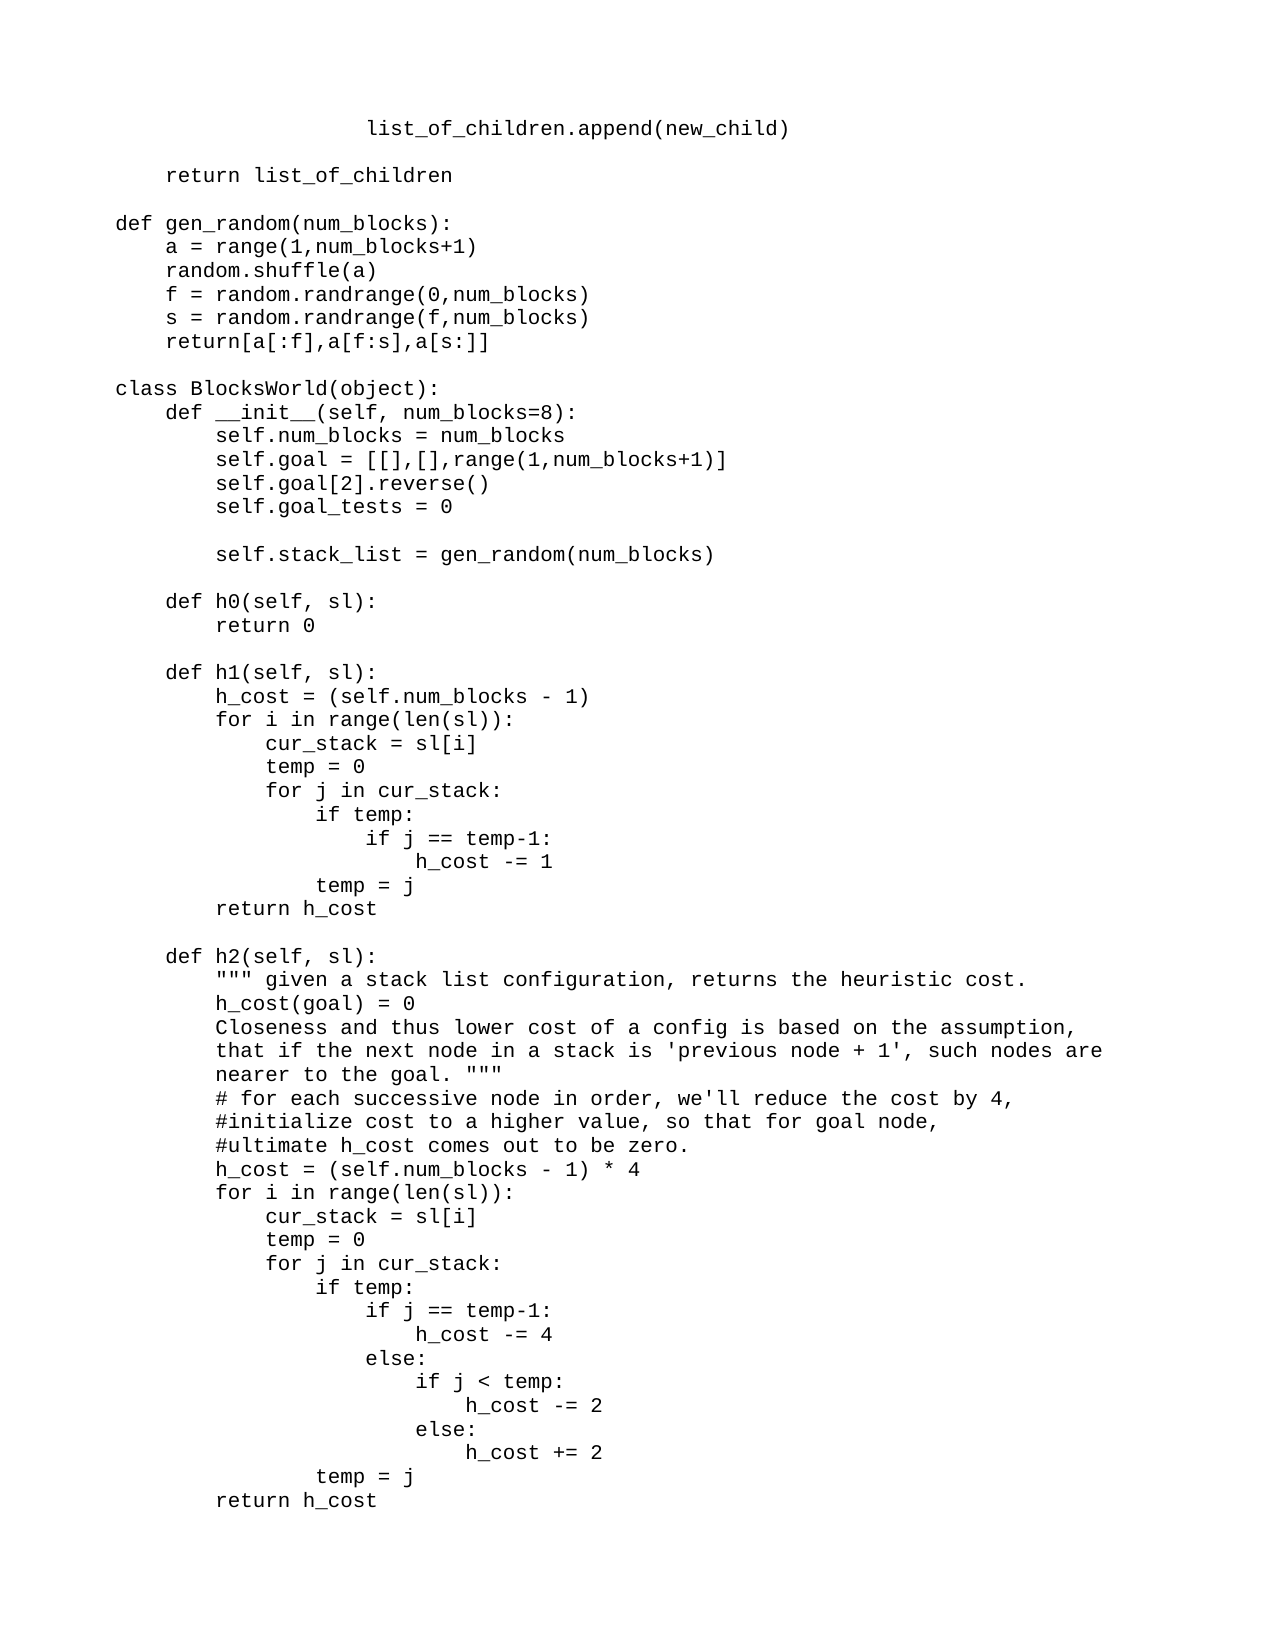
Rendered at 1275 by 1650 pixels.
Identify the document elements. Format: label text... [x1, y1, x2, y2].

text def gen_random(num_blocks): [115, 213, 1160, 236]
text self.goal[2].reverse() [115, 473, 1160, 496]
text return list_of_children [115, 165, 1160, 189]
text else: [115, 1348, 1160, 1371]
text nearer to the goal. """ [115, 1064, 1160, 1088]
text temp = 0 [115, 757, 1160, 780]
text for i in range(len(sl)): [115, 709, 1160, 733]
text def h2(self, sl): [115, 946, 1160, 969]
text if j < temp: [115, 1371, 1160, 1395]
text cur_stack = sl[i] [115, 733, 1160, 757]
text return h_cost [115, 1489, 1160, 1513]
text list_of_children.append(new_child) [115, 118, 1160, 142]
text f = random.randrange(0,num_blocks) [115, 284, 1160, 307]
text def __init__(self, num_blocks=8): [115, 402, 1160, 426]
text self.goal = [[],[],range(1,num_blocks+1)] [115, 449, 1160, 473]
text def h0(self, sl): [115, 591, 1160, 615]
text if j == temp-1: [115, 827, 1160, 851]
text a = range(1,num_blocks+1) [115, 236, 1160, 260]
text temp = j [115, 875, 1160, 898]
text h_cost -= 4 [115, 1324, 1160, 1348]
text if temp: [115, 1277, 1160, 1300]
text temp = j [115, 1466, 1160, 1489]
text s = random.randrange(f,num_blocks) [115, 307, 1160, 331]
text class BlocksWorld(object): [115, 378, 1160, 402]
text h_cost -= 2 [115, 1395, 1160, 1419]
text self.stack_list = gen_random(num_blocks) [115, 544, 1160, 567]
text temp = 0 [115, 1229, 1160, 1253]
text h_cost(goal) = 0 [115, 993, 1160, 1017]
text random.shuffle(a) [115, 260, 1160, 284]
text """ given a stack list configuration, returns the heuristic cost. [115, 969, 1160, 993]
text h_cost = (self.num_blocks - 1) [115, 686, 1160, 709]
text h_cost += 2 [115, 1442, 1160, 1466]
text #ultimate h_cost comes out to be zero. [115, 1135, 1160, 1158]
text h_cost = (self.num_blocks - 1) * 4 [115, 1158, 1160, 1182]
text for j in cur_stack: [115, 780, 1160, 804]
text cur_stack = sl[i] [115, 1206, 1160, 1229]
text def h1(self, sl): [115, 662, 1160, 686]
text that if the next node in a stack is 'previous node + 1', such nodes are [115, 1040, 1160, 1064]
text Closeness and thus lower cost of a config is based on the assumption, [115, 1017, 1160, 1040]
text return[a[:f],a[f:s],a[s:]] [115, 331, 1160, 354]
text h_cost -= 1 [115, 851, 1160, 875]
text # for each successive node in order, we'll reduce the cost by 4, [115, 1088, 1160, 1111]
text self.num_blocks = num_blocks [115, 426, 1160, 449]
text for i in range(len(sl)): [115, 1182, 1160, 1206]
text for j in cur_stack: [115, 1253, 1160, 1277]
text else: [115, 1419, 1160, 1442]
text return 0 [115, 615, 1160, 638]
text self.goal_tests = 0 [115, 496, 1160, 520]
text if j == temp-1: [115, 1300, 1160, 1324]
text #initialize cost to a higher value, so that for goal node, [115, 1111, 1160, 1135]
text return h_cost [115, 898, 1160, 922]
text if temp: [115, 804, 1160, 827]
